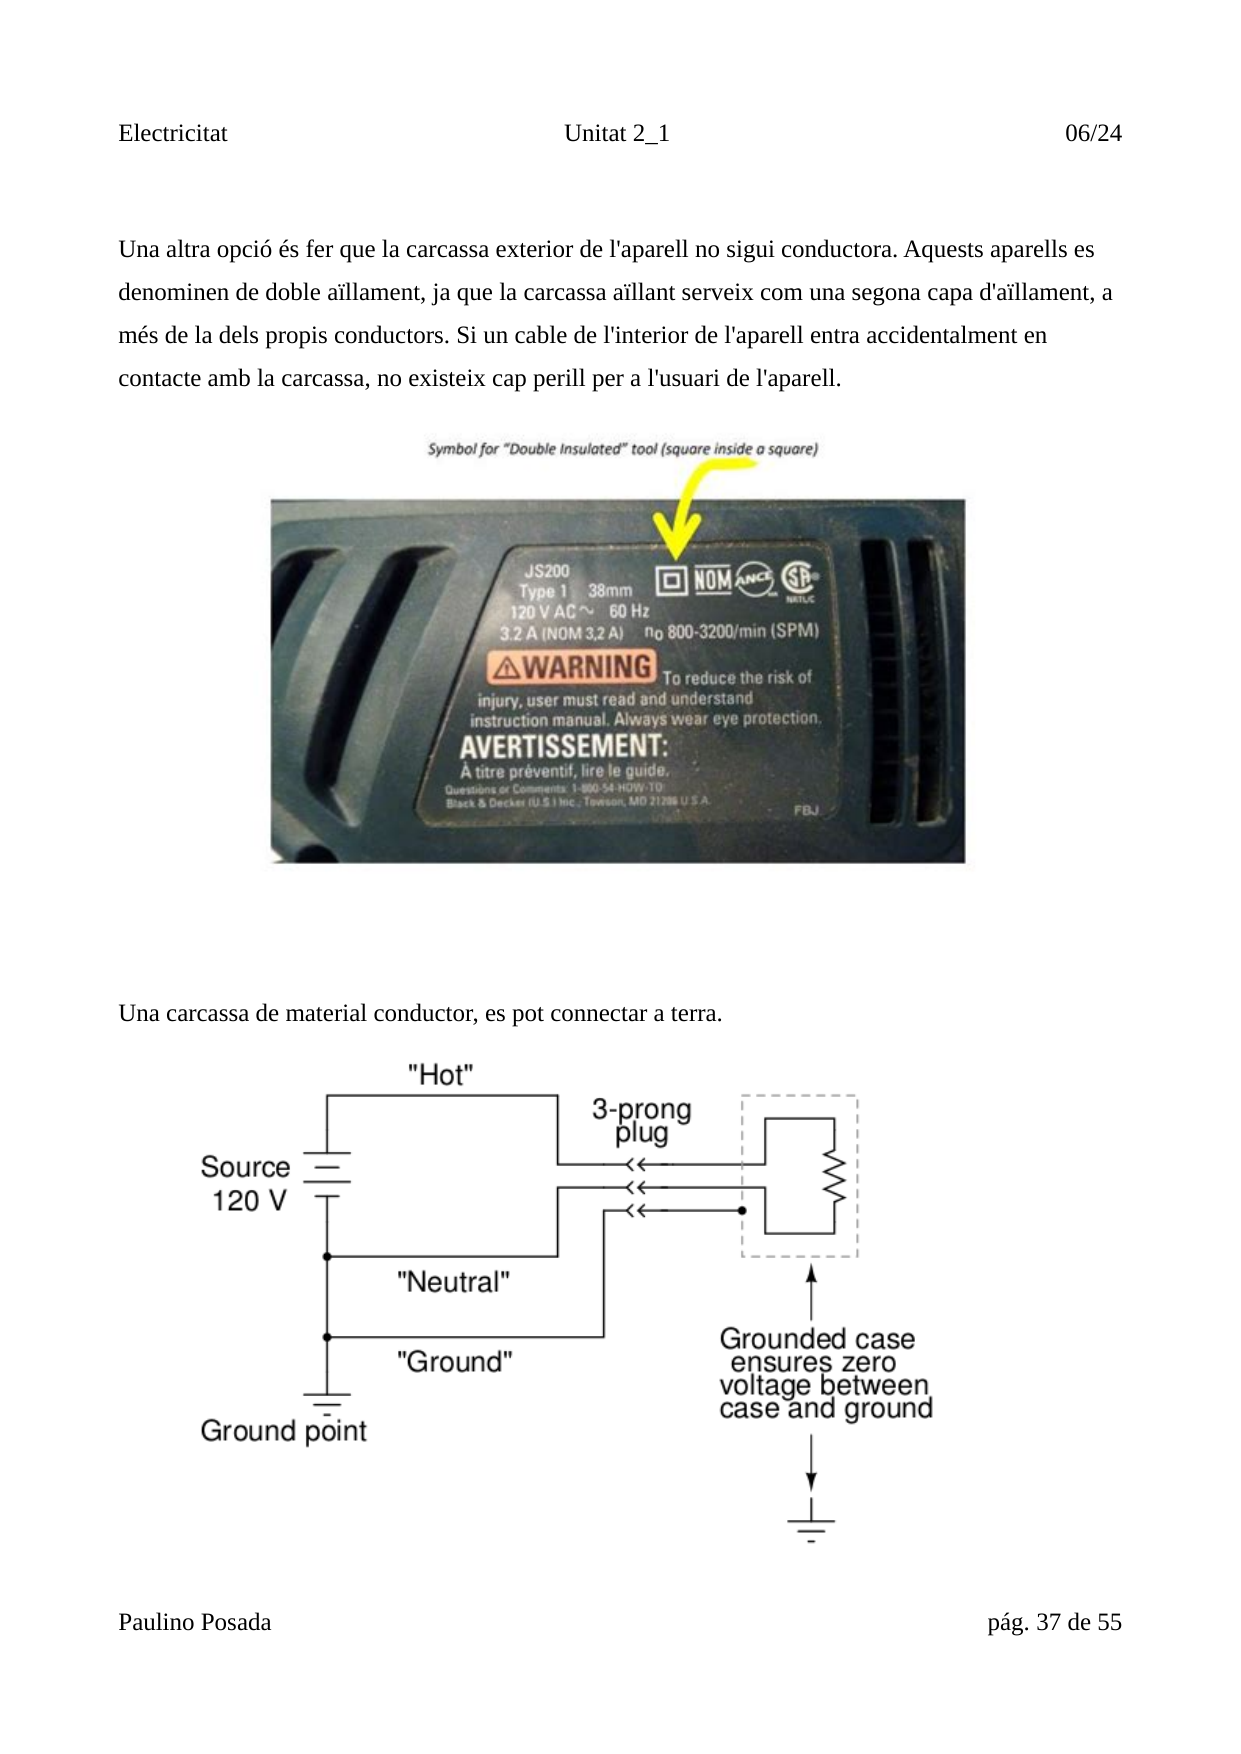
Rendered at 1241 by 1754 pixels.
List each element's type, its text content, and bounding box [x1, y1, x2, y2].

text Una carcassa de material conductor, es pot connectar a terra. [118, 998, 1122, 1027]
picture [187, 1055, 938, 1557]
picture [249, 421, 991, 878]
text Una altra opció és fer que la carcassa exterior de l'aparell no sigui conductora. Aquests aparells es denominen de doble aïllament, ja que la carcassa aïllant serveix com una segona capa d'aïllament, a més de la dels propis conductors. Si un cable de l'interior de l'aparell entra accidentalment en contacte amb la carcassa, no existeix cap perill per a l'usuari de l'aparell. [118, 234, 1122, 392]
